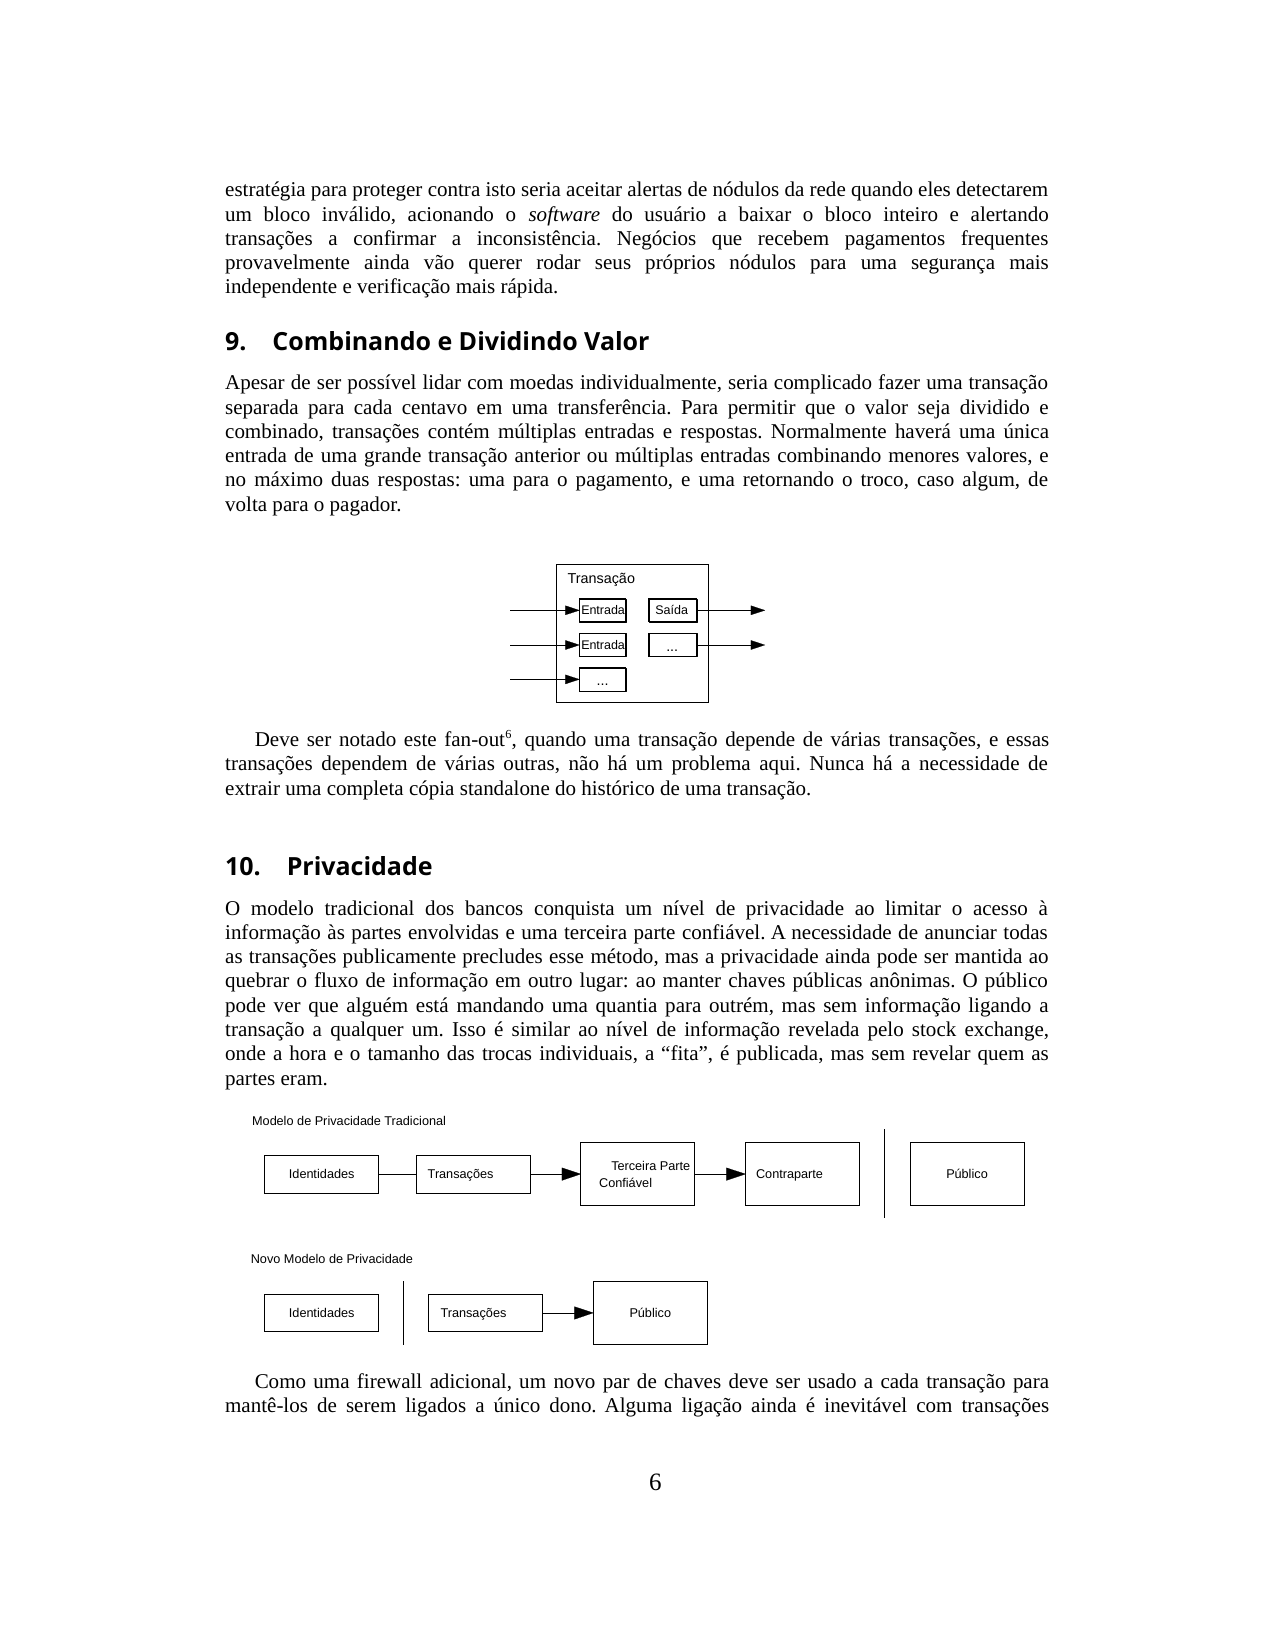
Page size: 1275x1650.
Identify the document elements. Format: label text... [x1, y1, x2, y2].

text O modelo tradicional dos bancos conquista um nível de privacidade ao limitar o acesso à informação às partes envolvidas e uma terceira parte confiável. A necessidade de anunciar todas as transações publicamente precludes esse método, mas a privacidade ainda pode ser mantida ao quebrar o fluxo de informação em outro lugar: ao manter chaves públicas anônimas. O público pode ver que alguém está mandando uma quantia para outrém, mas sem informação ligando a transação a qualquer um. Isso é similar ao nível de informação revelada pelo stock exchange, onde a hora e o tamanho das trocas individuais, a “fita”, é publicada, mas sem revelar quem as partes eram. [225, 895, 1050, 1089]
text Deve ser notado este fan-out6, quando uma transação depende de várias transações, e essas transações dependem de várias outras, não há um problema aqui. Nunca há a necessidade de extrair uma completa cópia standalone do histórico de uma transação. [225, 727, 1050, 799]
text Como uma firewall adicional, um novo par de chaves deve ser usado a cada transação para mantê-los de serem ligados a único dono. Alguma ligação ainda é inevitável com transações [225, 1369, 1050, 1417]
text Apesar de ser possível lidar com moedas individualmente, seria complicado fazer uma transação separada para cada centavo em uma transferência. Para permitir que o valor seja dividido e combinado, transações contém múltiplas entradas e respostas. Normalmente haverá uma única entrada de uma grande transação anterior ou múltiplas entradas combinando menores valores, e no máximo duas respostas: uma para o pagamento, e uma retornando o troco, caso algum, de volta para o pagador. [225, 370, 1050, 516]
text estratégia para proteger contra isto seria aceitar alertas de nódulos da rede quando eles detectarem um bloco inválido, acionando o software do usuário a baixar o bloco inteiro e alertando transações a confirmar a inconsistência. Negócios que recebem pagamentos frequentes provavelmente ainda vão querer rodar seus próprios nódulos para uma segurança mais independente e verificação mais rápida. [225, 177, 1050, 298]
subtitle 10. Privacidade [225, 849, 1050, 883]
subtitle 9. Combinando e Dividindo Valor [225, 323, 1050, 358]
